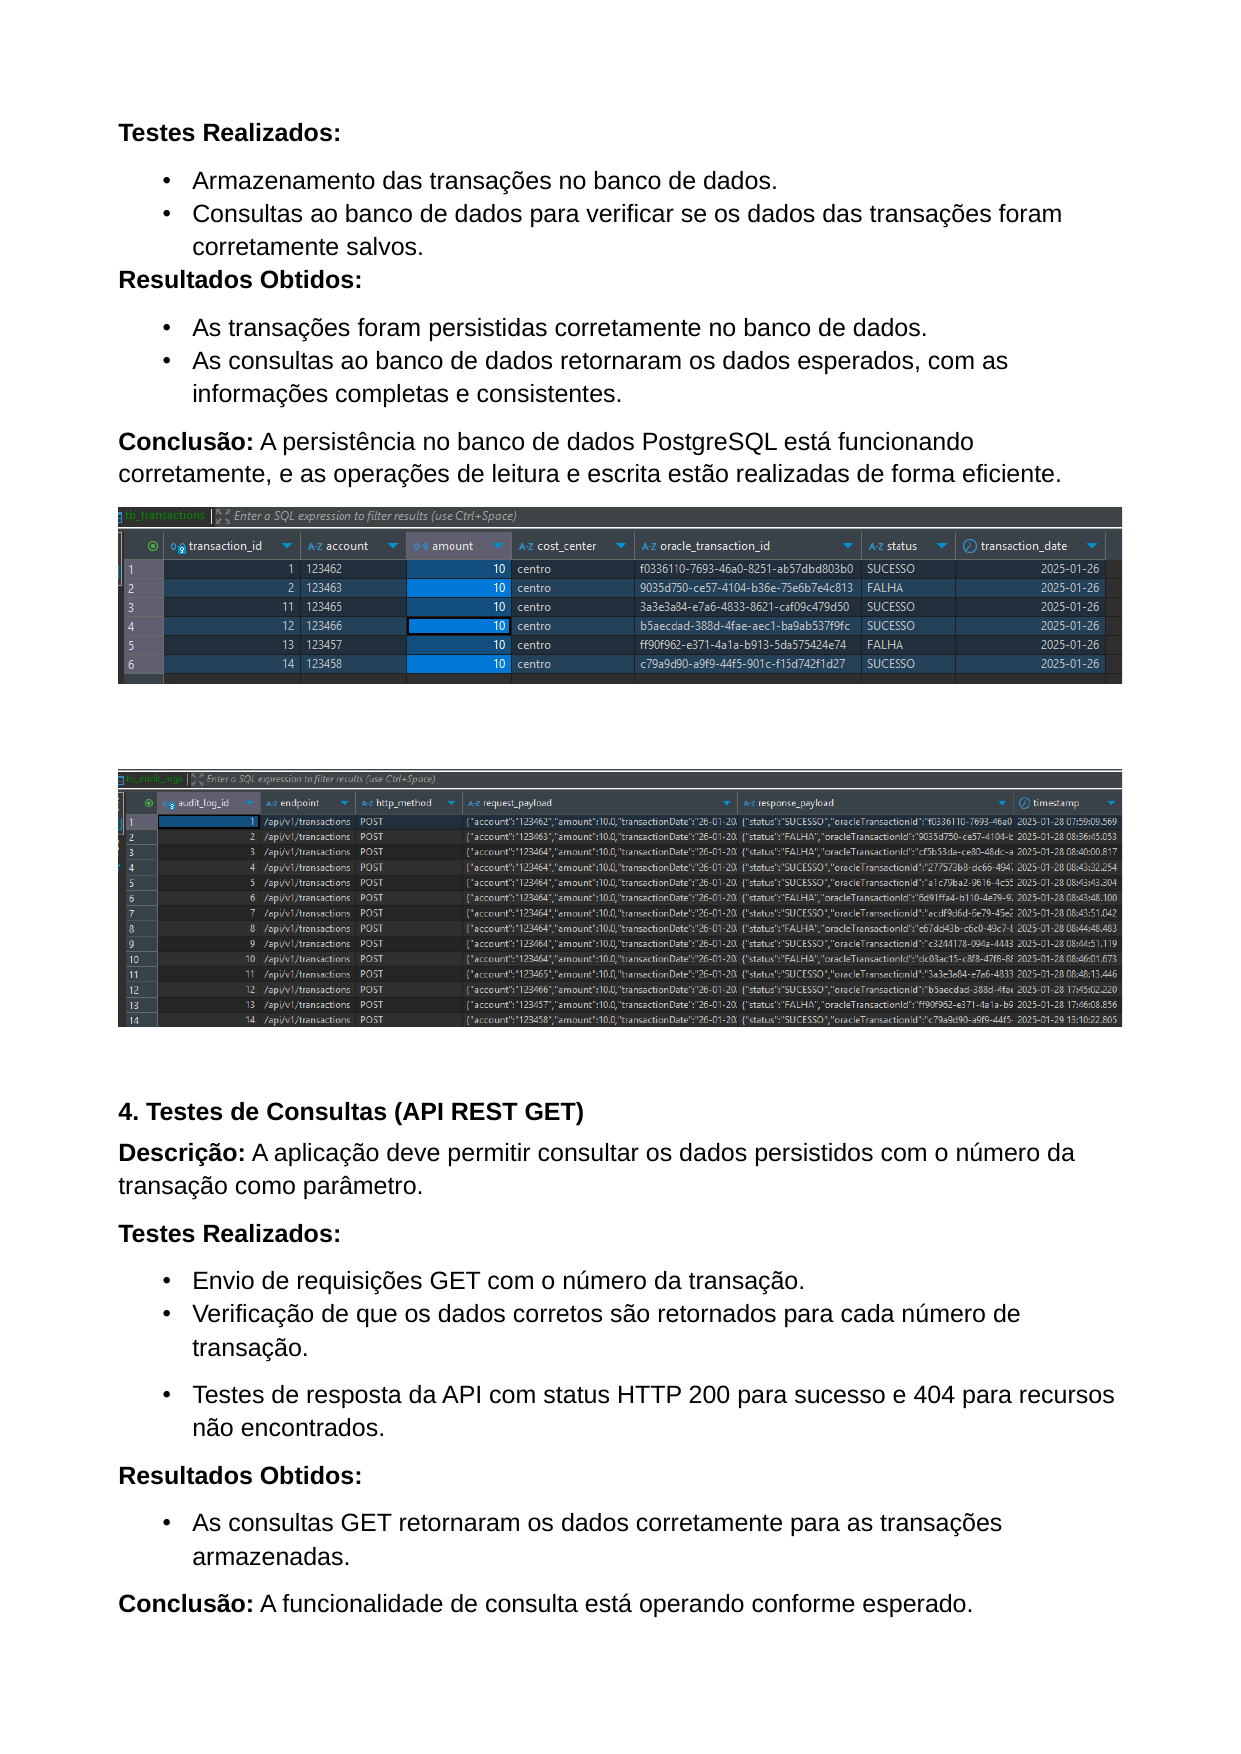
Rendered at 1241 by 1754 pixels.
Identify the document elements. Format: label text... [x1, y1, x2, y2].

list Testes de resposta da API com status HTTP 200 para sucesso e 404 para recursos não encontrados. [162, 1380, 1122, 1442]
list Verificação de que os dados corretos são retornados para cada número de transação. [162, 1299, 1122, 1361]
text Testes Realizados: [118, 118, 1122, 147]
text Descrição: A aplicação deve permitir consultar os dados persistidos com o número da transação como parâmetro. [118, 1138, 1122, 1200]
picture [118, 769, 1123, 1027]
list Armazenamento das transações no banco de dados. [162, 166, 1122, 194]
text Resultados Obtidos: [118, 265, 1122, 294]
text Conclusão: A persistência no banco de dados PostgreSQL está funcionando corretamente, e as operações de leitura e escrita estão realizadas de forma eficiente. [118, 426, 1122, 488]
text Testes Realizados: [118, 1219, 1122, 1247]
list Consultas ao banco de dados para verificar se os dados das transações foram corretamente salvos. [162, 199, 1122, 261]
subtitle 4. Testes de Consultas (API REST GET) [118, 1097, 1122, 1126]
list As transações foram persistidas corretamente no banco de dados. [162, 313, 1122, 341]
text Conclusão: A funcionalidade de consulta está operando conforme esperado. [118, 1589, 1122, 1618]
picture [118, 507, 1123, 684]
text Resultados Obtidos: [118, 1461, 1122, 1489]
list Envio de requisições GET com o número da transação. [162, 1266, 1122, 1295]
list As consultas ao banco de dados retornaram os dados esperados, com as informações completas e consistentes. [162, 346, 1122, 408]
list As consultas GET retornaram os dados corretamente para as transações armazenadas. [162, 1508, 1122, 1570]
